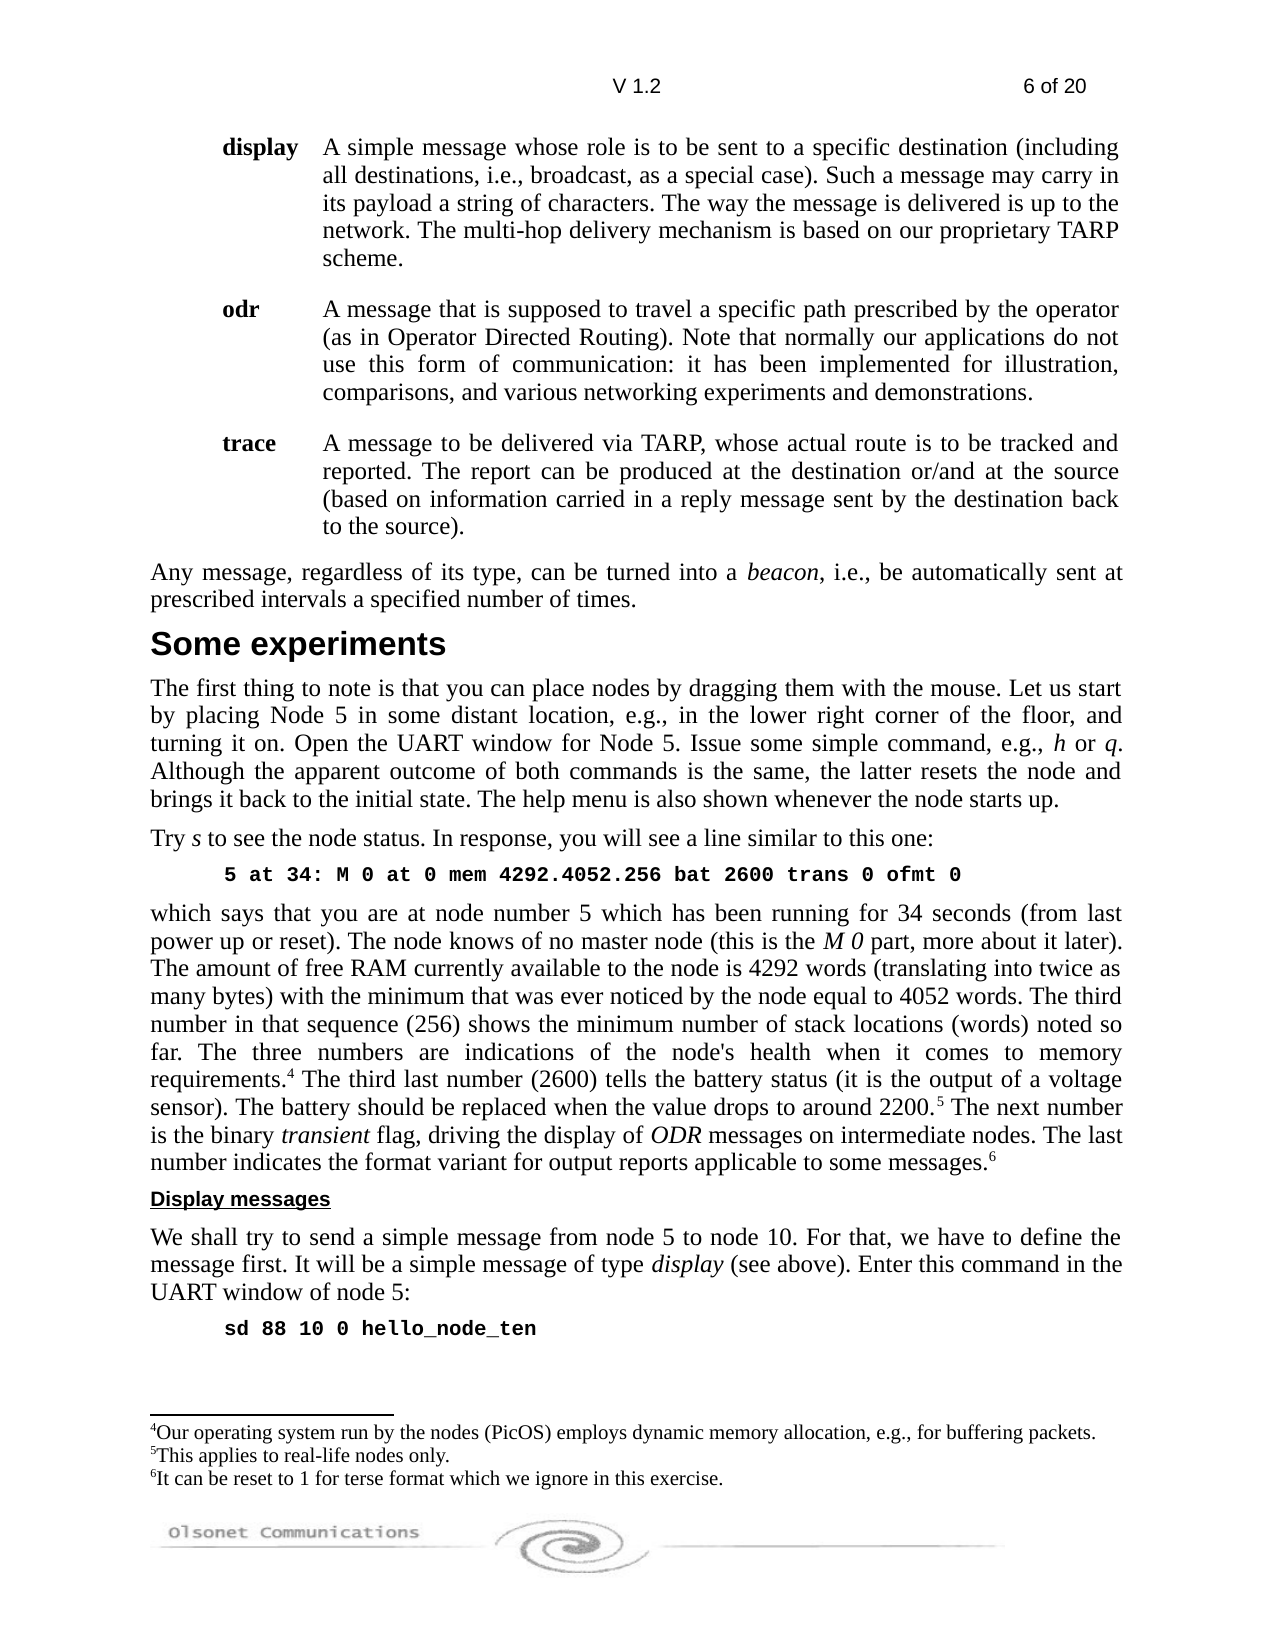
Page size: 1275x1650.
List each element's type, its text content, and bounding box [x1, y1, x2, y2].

text which says that you are at node number 5 which has been running for 34 seconds (from last power up or reset). The node knows of no master node (this is the M 0 part, more about it later). The amount of free RAM currently available to the node is 4292 words (translating into twice as many bytes) with the minimum that was ever noticed by the node equal to 4052 words. The third number in that sequence (256) shows the minimum number of stack locations (words) noted so far. The three numbers are indications of the node's health when it comes to memory requirements. The third last number (2600) tells the battery status (it is the output of a voltage sensor). The battery should be replaced when the value drops to around 2200. The next number is the binary transient flag, driving the display of ODR messages on intermediate nodes. The last number indicates the format variant for output reports applicable to some messages. [150, 899, 1123, 1176]
text Try s to see the node status. In response, you will see a line similar to this one: [150, 824, 1123, 852]
picture [150, 1504, 1005, 1596]
text Our operating system run by the nodes (PicOS) employs dynamic memory allocation, e.g., for buffering packets. [150, 1421, 1123, 1444]
text The first thing to note is that you can place nodes by dragging them with the mouse. Let us start by placing Node 5 in some distant location, e.g., in the lower right corner of the floor, and turning it on. Open the UART window for Node 5. Issue some simple command, e.g., h or q. Although the apparent outcome of both commands is the same, the latter resets the node and brings it back to the initial state. The help menu is also shown whenever the node starts up. [150, 674, 1123, 812]
subtitle Some experiments [150, 625, 1123, 662]
table_header display [216, 128, 317, 289]
table_header A simple message whose role is to be sent to a specific destination (including all destinations, i.e., broadcast, as a special case). Such a message may carry in its payload a string of characters. The way the message is delivered is up to the network. The multi-hop delivery mechanism is based on our proprietary TARP scheme. [317, 128, 1126, 289]
text It can be reset to 1 for terse format which we ignore in this exercise. [150, 1467, 1123, 1490]
text We shall try to send a simple message from node 5 to node 10. For that, we have to define the message first. It will be a simple message of type display (see above). Enter this command in the UART window of node 5: [150, 1223, 1123, 1306]
text 5 at 34: M 0 at 0 mem 4292.4052.256 bat 2600 trans 0 ofmt 0 [224, 864, 1123, 887]
text sd 88 10 0 hello_node_ten [224, 1318, 1123, 1341]
table_cell odr [216, 290, 317, 423]
text This applies to real-life nodes only. [150, 1444, 1123, 1467]
subtitle Display messages [150, 1188, 1123, 1211]
text Any message, regardless of its type, can be turned into a beacon, i.e., be automatically sent at prescribed intervals a specified number of times. [150, 558, 1123, 613]
table_cell A message to be delivered via TARP, whose actual route is to be tracked and reported. The report can be produced at the destination or/and at the source (based on information carried in a reply message sent by the destination back to the source). [317, 424, 1126, 558]
table_cell trace [216, 424, 317, 558]
table_cell A message that is supposed to travel a specific path prescribed by the operator (as in Operator Directed Routing). Note that normally our applications do not use this form of communication: it has been implemented for illustration, comparisons, and various networking experiments and demonstrations. [317, 290, 1126, 423]
